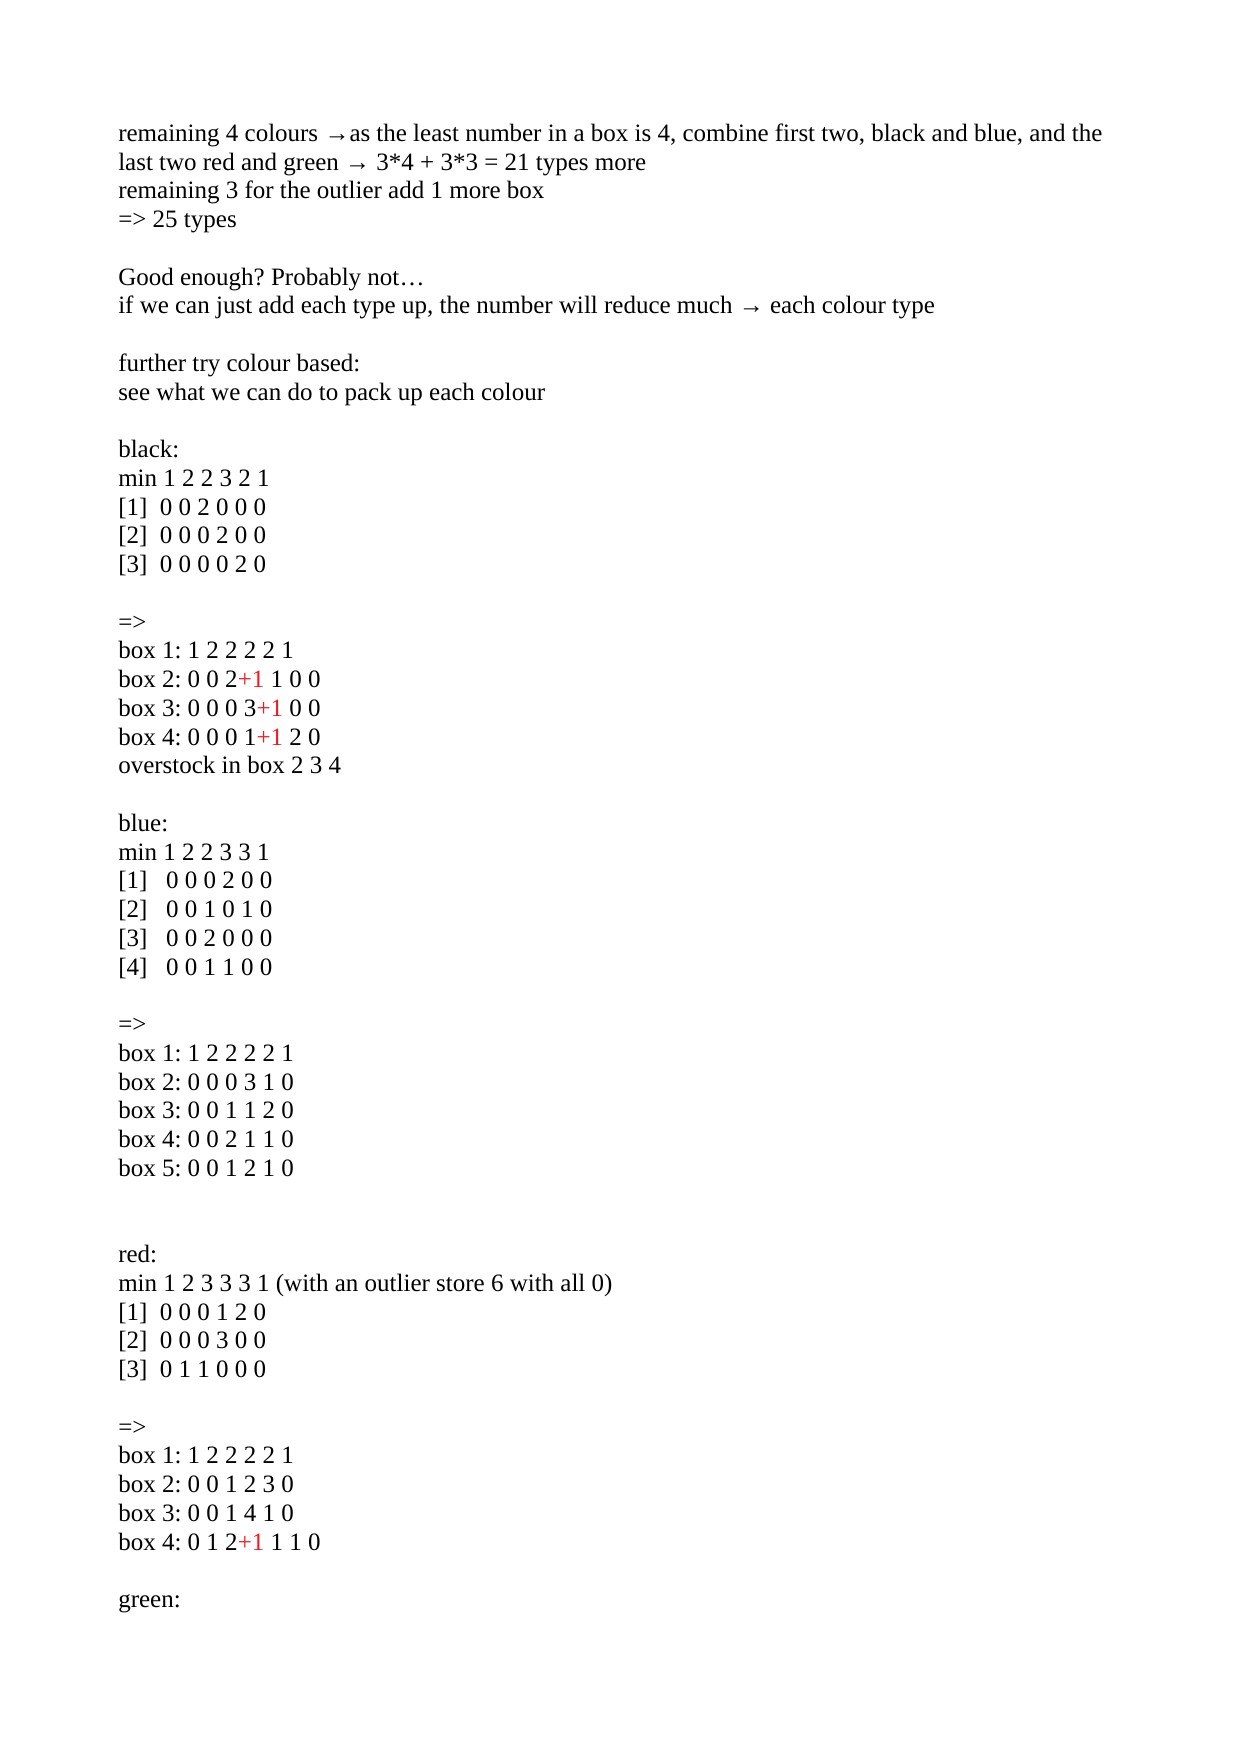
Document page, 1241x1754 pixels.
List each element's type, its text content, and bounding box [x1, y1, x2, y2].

text [2] 0 0 1 0 1 0 [118, 894, 1122, 923]
text => [118, 1412, 1122, 1441]
text => [118, 1009, 1122, 1038]
text remaining 3 for the outlier add 1 more box [118, 176, 1122, 204]
text [1] 0 0 0 2 0 0 [118, 866, 1122, 894]
text black: [118, 434, 1122, 463]
text [1] 0 0 2 0 0 0 [118, 492, 1122, 521]
text [2] 0 0 0 2 0 0 [118, 521, 1122, 549]
text => [118, 607, 1122, 636]
text see what we can do to pack up each colour [118, 377, 1122, 406]
text if we can just add each type up, the number will reduce much → each colour type [118, 291, 1122, 319]
text => 25 types [118, 204, 1122, 233]
text green: [118, 1584, 1122, 1613]
text box 2: 0 0 1 2 3 0 [118, 1469, 1122, 1498]
text box 4: 0 0 2 1 1 0 [118, 1124, 1122, 1153]
text [3] 0 0 0 0 2 0 [118, 549, 1122, 578]
text [3] 0 0 2 0 0 0 [118, 923, 1122, 952]
text overstock in box 2 3 4 [118, 751, 1122, 779]
text min 1 2 2 3 3 1 [118, 837, 1122, 866]
text min 1 2 2 3 2 1 [118, 463, 1122, 492]
text blue: [118, 808, 1122, 837]
text box 3: 0 0 1 1 2 0 [118, 1096, 1122, 1124]
text box 3: 0 0 0 3+1 0 0 [118, 693, 1122, 722]
text box 4: 0 1 2+1 1 1 0 [118, 1527, 1122, 1556]
text box 1: 1 2 2 2 2 1 [118, 636, 1122, 664]
text [4] 0 0 1 1 0 0 [118, 952, 1122, 981]
text further try colour based: [118, 348, 1122, 377]
text box 1: 1 2 2 2 2 1 [118, 1038, 1122, 1067]
text box 2: 0 0 2+1 1 0 0 [118, 664, 1122, 693]
text min 1 2 3 3 3 1 (with an outlier store 6 with all 0) [118, 1268, 1122, 1297]
text Good enough? Probably not… [118, 262, 1122, 291]
text [2] 0 0 0 3 0 0 [118, 1326, 1122, 1354]
text box 2: 0 0 0 3 1 0 [118, 1067, 1122, 1096]
text box 1: 1 2 2 2 2 1 [118, 1441, 1122, 1469]
text box 5: 0 0 1 2 1 0 [118, 1153, 1122, 1182]
text red: [118, 1239, 1122, 1268]
text box 3: 0 0 1 4 1 0 [118, 1498, 1122, 1527]
text [3] 0 1 1 0 0 0 [118, 1354, 1122, 1383]
text [1] 0 0 0 1 2 0 [118, 1297, 1122, 1326]
text box 4: 0 0 0 1+1 2 0 [118, 722, 1122, 751]
text remaining 4 colours →as the least number in a box is 4, combine first two, black and blue, and the last two red and green → 3*4 + 3*3 = 21 types more [118, 118, 1122, 176]
